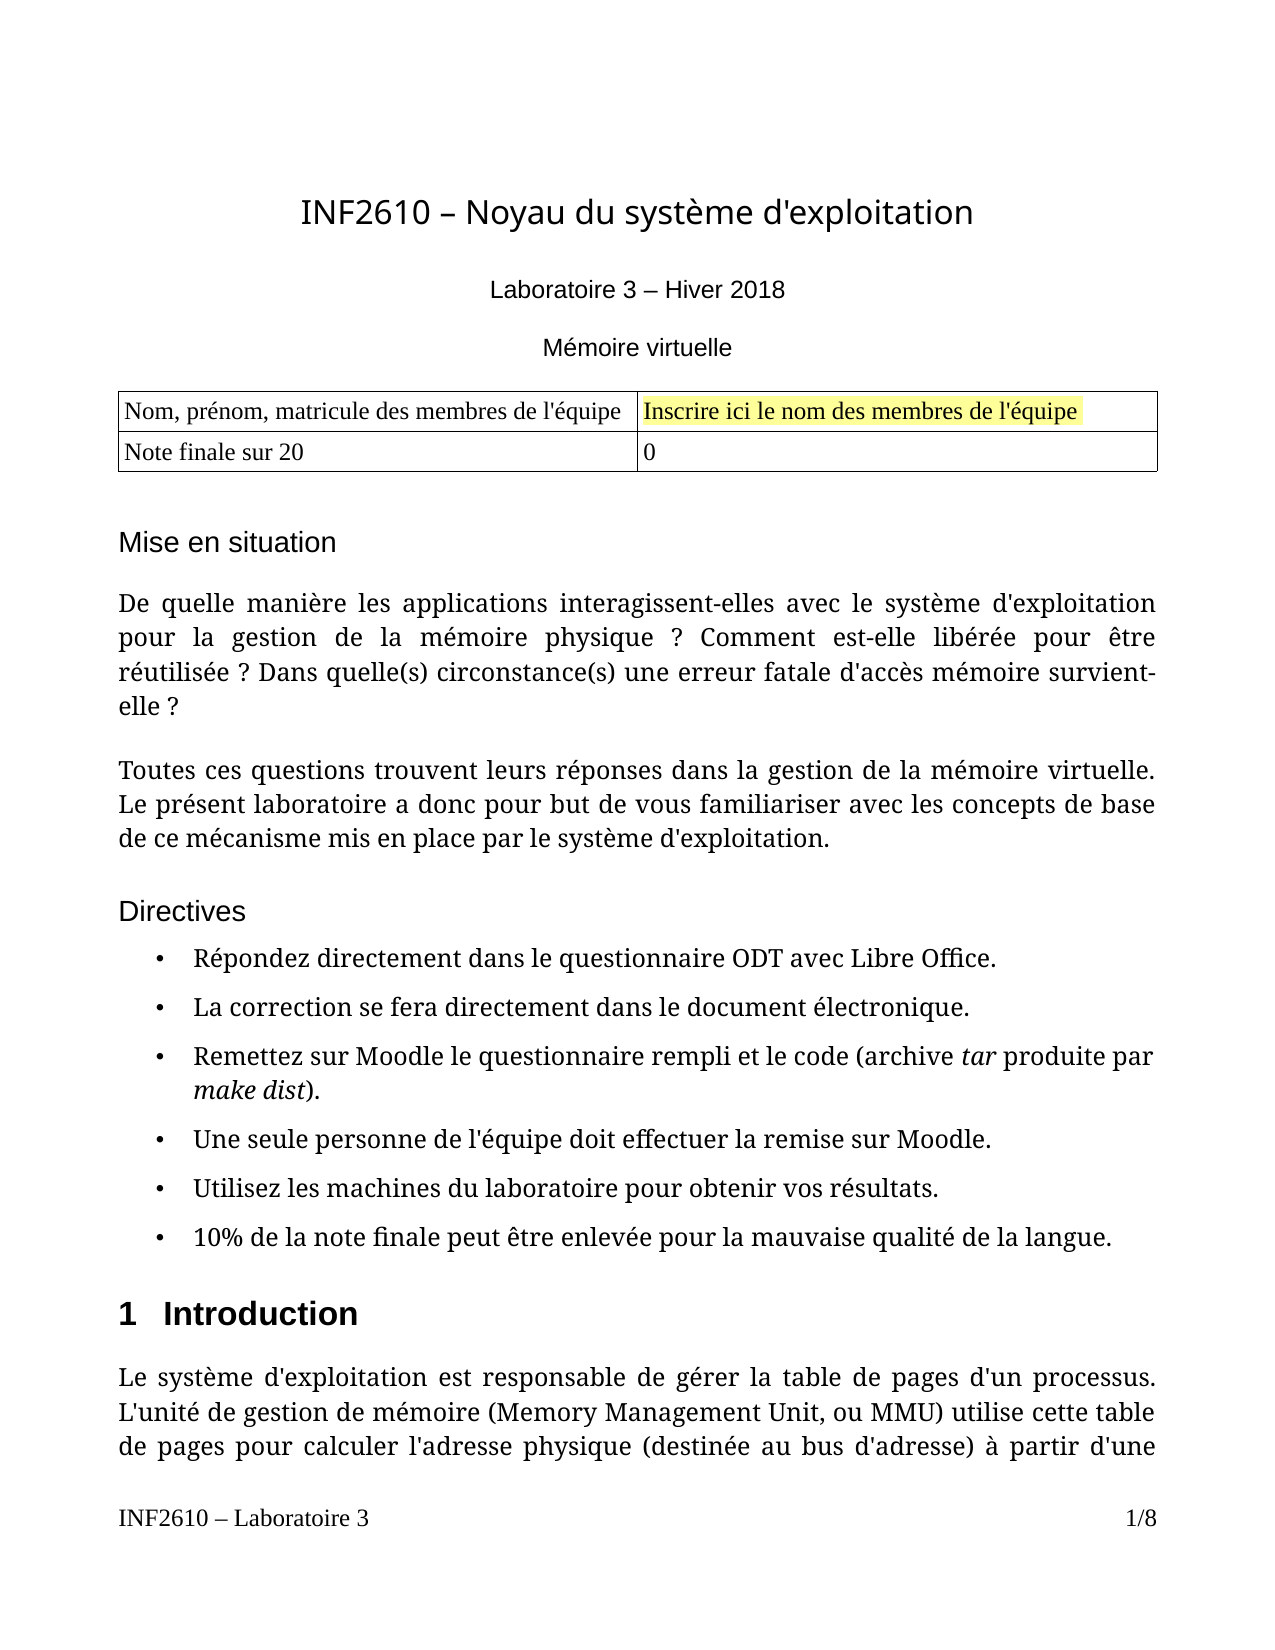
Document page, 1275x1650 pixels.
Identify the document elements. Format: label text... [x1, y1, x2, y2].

subtitle Mise en situation [118, 525, 1157, 558]
list 10% de la note finale peut être enlevée pour la mauvaise qualité de la langue. [156, 1220, 1157, 1254]
text Toutes ces questions trouvent leurs réponses dans la gestion de la mémoire virtuelle. Le présent laboratoire a donc pour but de vous familiariser avec les concepts de base de ce mécanisme mis en place par le système d'exploitation. [118, 752, 1157, 854]
text De quelle manière les applications interagissent-elles avec le système d'exploitation pour la gestion de la mémoire physique ? Comment est-elle libérée pour être réutilisée ? Dans quelle(s) circonstance(s) une erreur fatale d'accès mémoire survient-elle ? [118, 586, 1157, 722]
list Répondez directement dans le questionnaire ODT avec Libre Office. [156, 941, 1157, 974]
subtitle Introduction [118, 1294, 1157, 1333]
text INF2610 – Noyau du système d'exploitation [118, 189, 1157, 234]
list Une seule personne de l'équipe doit effectuer la remise sur Moodle. [156, 1122, 1157, 1156]
subtitle Directives [118, 894, 1157, 928]
text Mémoire virtuelle [118, 333, 1157, 362]
text Laboratoire 3 – Hiver 2018 [118, 276, 1157, 304]
table_header Nom, prénom, matricule des membres de l'équipe [119, 392, 637, 431]
list Remettez sur Moodle le questionnaire rempli et le code (archive tar produite par make dist). [156, 1039, 1157, 1107]
list La correction se fera directement dans le document électronique. [156, 989, 1157, 1024]
table_header Inscrire ici le nom des membres de l'équipe [638, 392, 1157, 431]
table_cell 5 [638, 432, 1157, 471]
list Utilisez les machines du laboratoire pour obtenir vos résultats. [156, 1171, 1157, 1205]
text Le système d'exploitation est responsable de gérer la table de pages d'un processus. L'unité de gestion de mémoire (Memory Management Unit, ou MMU) utilise cette table de pages pour calculer l'adresse physique (destinée au bus d'adresse) à partir d'une [118, 1360, 1157, 1462]
table_cell Note finale sur 20 [119, 432, 637, 471]
